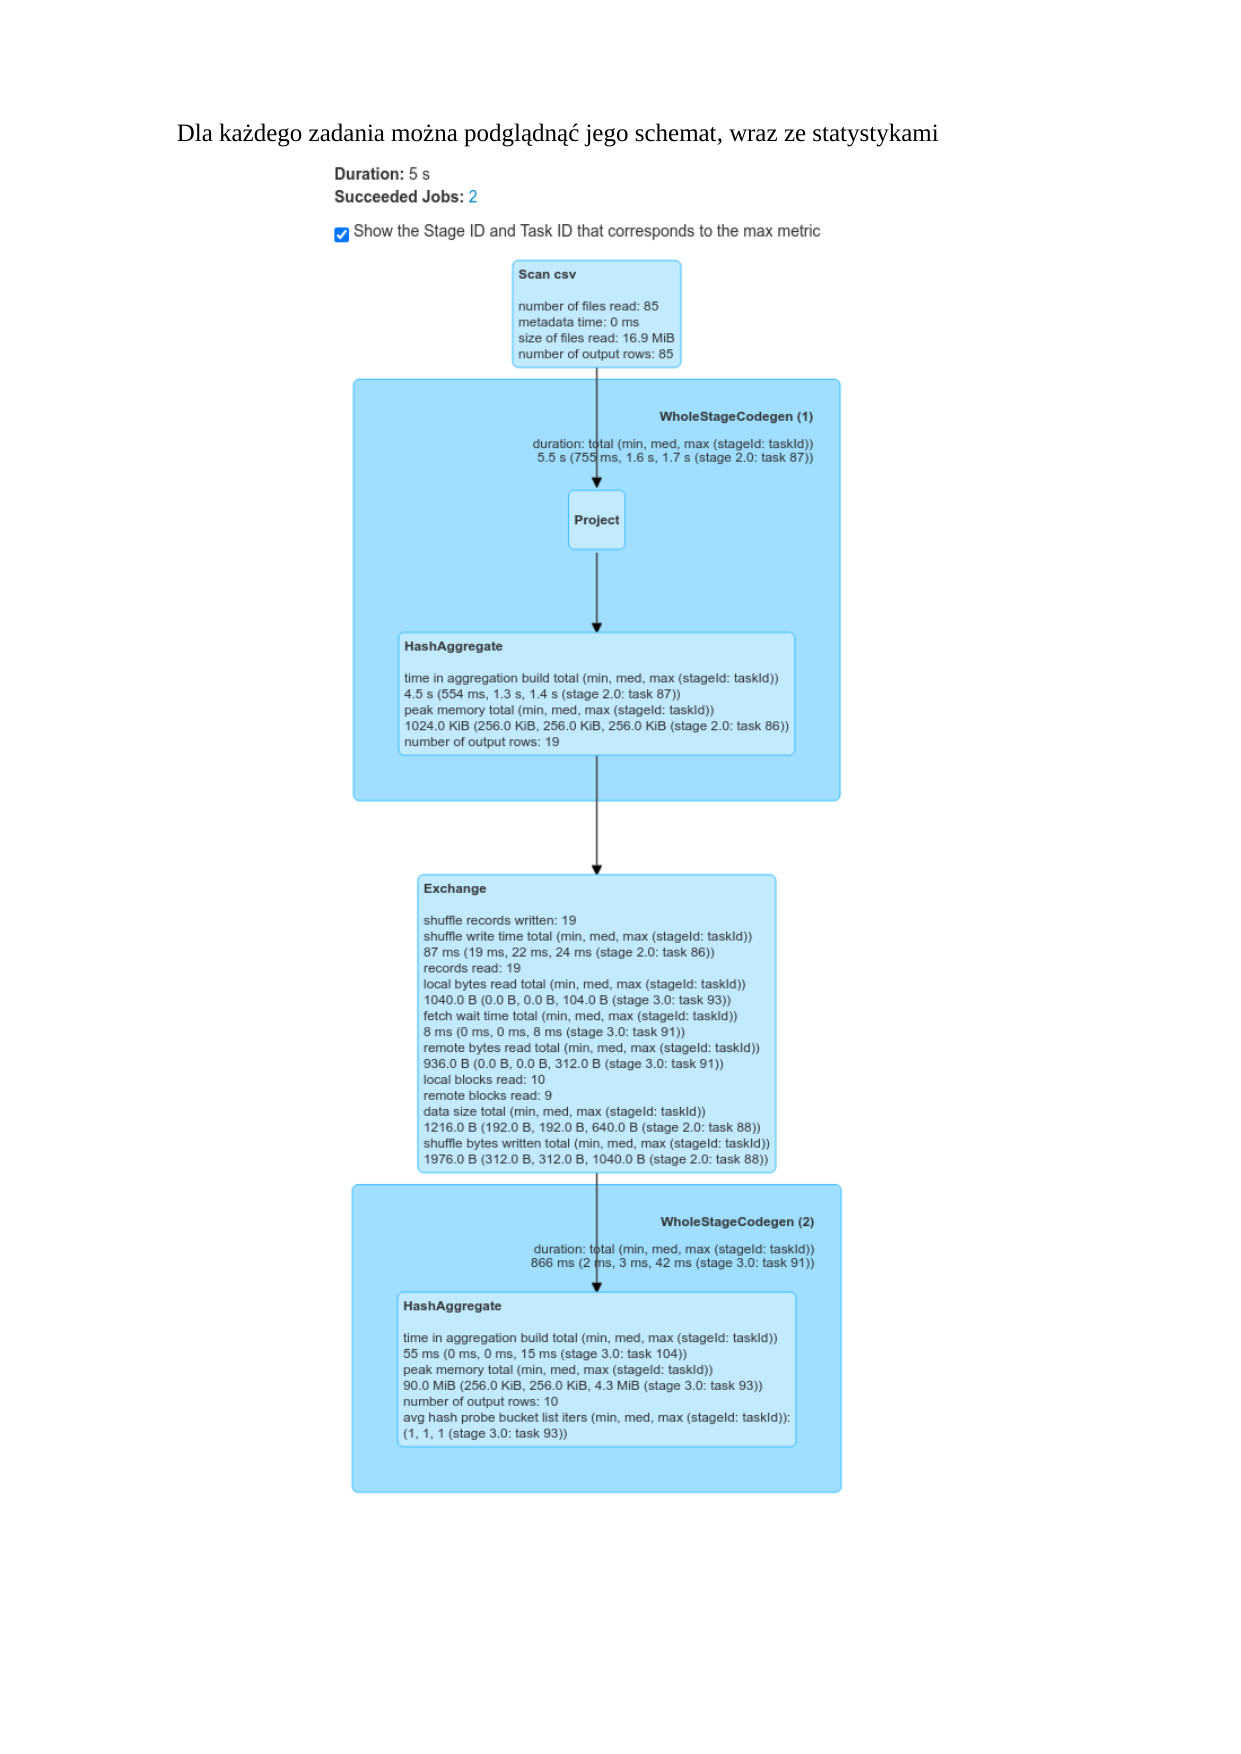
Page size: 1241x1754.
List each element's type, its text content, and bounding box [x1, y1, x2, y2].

text Dla każdego zadania można podglądnąć jego schemat, wraz ze statystykami [118, 118, 1122, 147]
picture [322, 165, 874, 1506]
